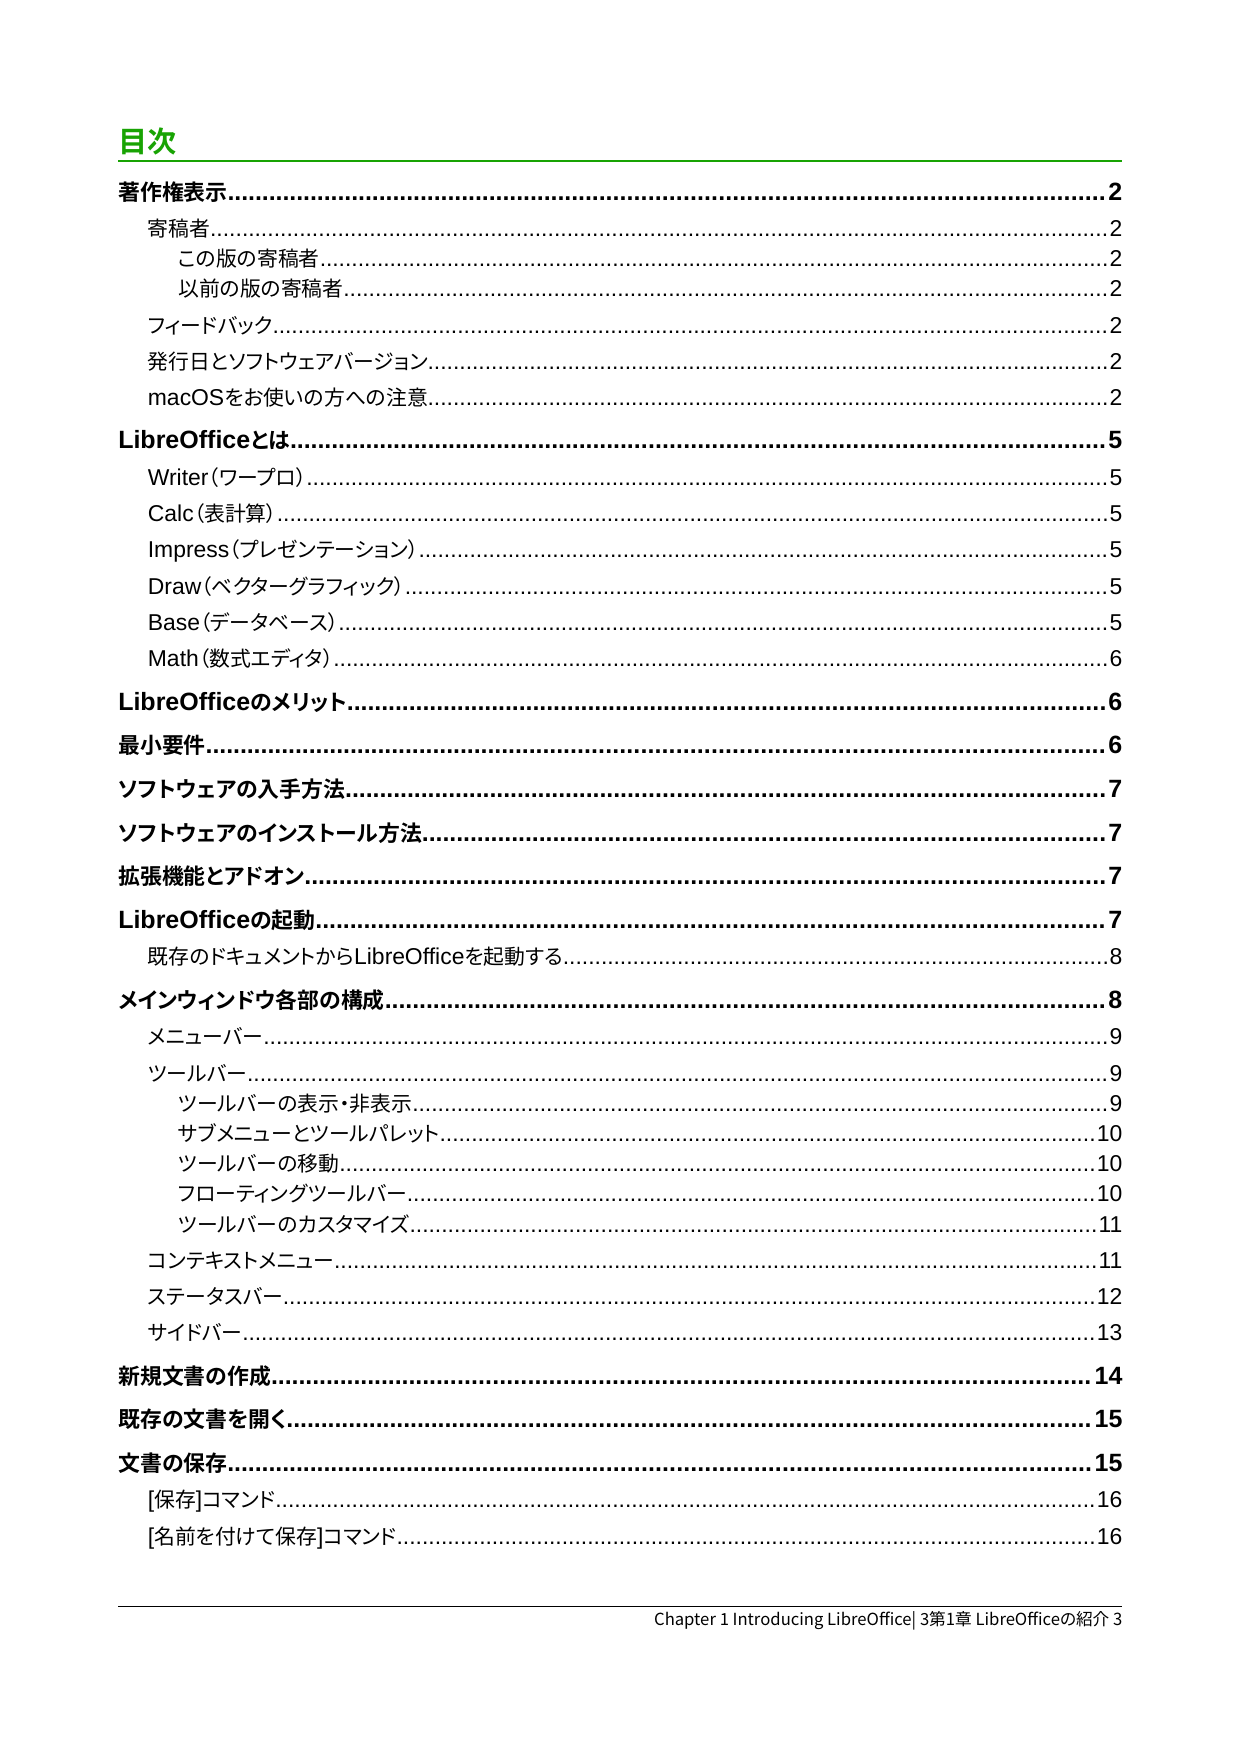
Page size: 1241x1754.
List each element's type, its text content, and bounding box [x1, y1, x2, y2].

text macOSをお使いの方への注意 2 [148, 381, 1122, 412]
text フローティングツールバー 10 [178, 1178, 1122, 1208]
text ツールバーのカスタマイズ 11 [178, 1208, 1122, 1238]
text ツールバー 9 [148, 1057, 1122, 1087]
text Impress（プレゼンテーション） 5 [148, 534, 1122, 564]
text フィードバック 2 [148, 309, 1122, 339]
text ツールバーの移動 10 [178, 1147, 1122, 1178]
text Base（データベース） 5 [148, 606, 1122, 636]
subtitle 目次 [118, 118, 1122, 160]
text ツールバーの表示・非表示 9 [178, 1087, 1122, 1117]
text ソフトウェアの入手方法 7 [118, 772, 1122, 804]
text メニューバー 9 [148, 1021, 1122, 1051]
text ステータスバー 12 [148, 1280, 1122, 1311]
text [保存]コマンド 16 [148, 1484, 1122, 1514]
text 既存のドキュメントからLibreOfficeを起動する 8 [148, 941, 1122, 971]
text 新規文書の作成 14 [118, 1359, 1122, 1390]
text コンテキストメニュー 11 [148, 1244, 1122, 1274]
text 最小要件 6 [118, 728, 1122, 760]
text サブメニューとツールパレット 10 [178, 1117, 1122, 1147]
text Calc（表計算） 5 [148, 497, 1122, 528]
text 以前の版の寄稿者 2 [178, 273, 1122, 303]
text サイドバー 13 [148, 1317, 1122, 1347]
text メインウィンドウ各部の構成 8 [118, 983, 1122, 1014]
text ソフトウェアのインストール方法 7 [118, 816, 1122, 847]
text 寄稿者 2 [148, 212, 1122, 242]
text Writer（ワープロ） 5 [148, 461, 1122, 491]
text 著作権表示 2 [118, 174, 1122, 206]
text 拡張機能とアドオン 7 [118, 859, 1122, 891]
text 既存の文書を開く 15 [118, 1402, 1122, 1434]
text LibreOfficeとは 5 [118, 423, 1122, 455]
text LibreOfficeのメリット 6 [118, 685, 1122, 716]
text 発行日とソフトウェアバージョン 2 [148, 345, 1122, 375]
text この版の寄稿者 2 [178, 242, 1122, 273]
text 文書の保存 15 [118, 1446, 1122, 1478]
text [名前を付けて保存]コマンド 16 [148, 1520, 1122, 1550]
text LibreOfficeの起動 7 [118, 903, 1122, 934]
text Draw（ベクターグラフィック） 5 [148, 570, 1122, 600]
text Math（数式エディタ） 6 [148, 642, 1122, 673]
